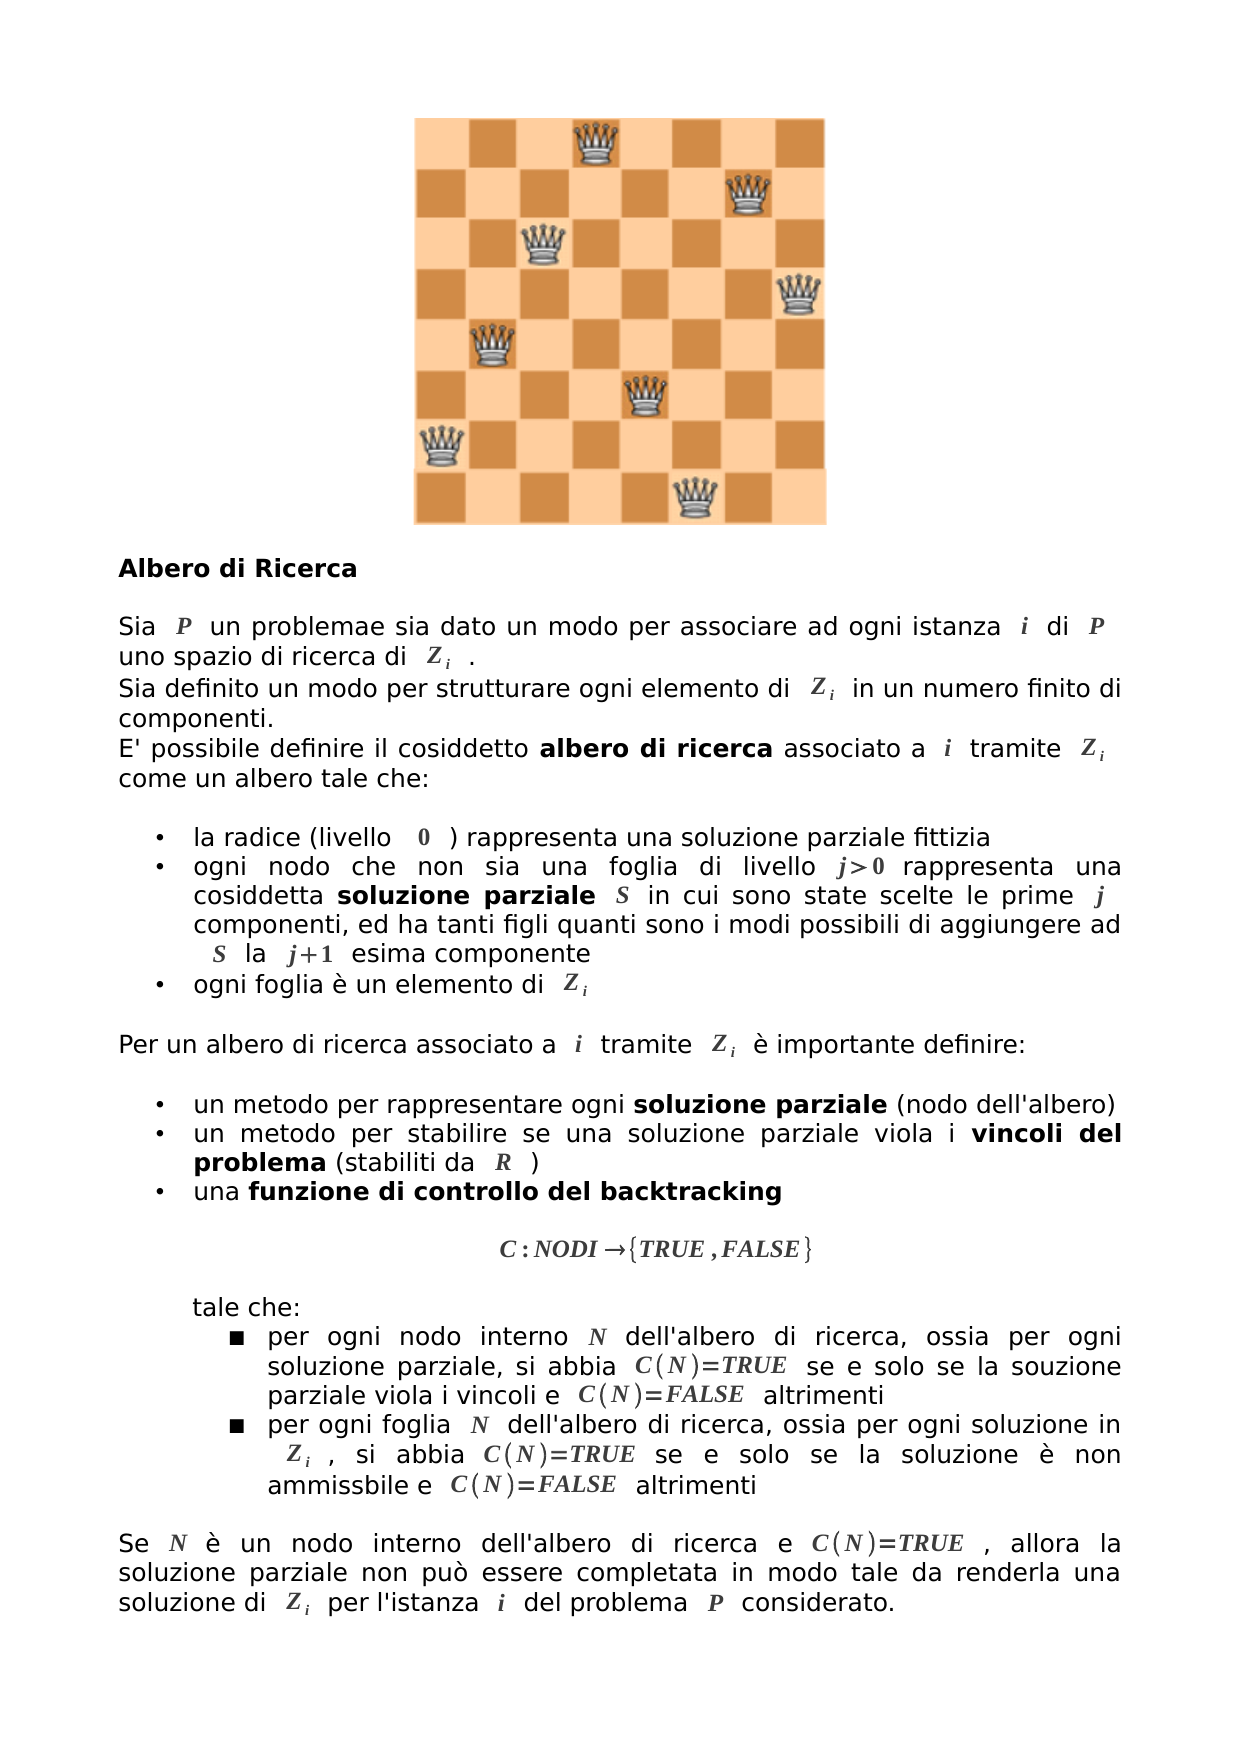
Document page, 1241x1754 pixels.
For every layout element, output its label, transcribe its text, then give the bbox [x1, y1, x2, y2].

list un metodo per rappresentare ogni soluzione parziale (nodo dell'albero) [156, 1090, 1122, 1119]
list la radice (livello ) rappresenta una soluzione parziale fittizia [156, 823, 1122, 852]
list un metodo per stabilire se una soluzione parziale viola i vincoli del problema (stabiliti da) [156, 1119, 1122, 1177]
text E' possibile definire il cosiddetto albero di ricerca associato atramitecome un albero tale che: [118, 733, 1122, 794]
text Albero di Ricerca [118, 554, 1122, 583]
list per ogni fogliadell'albero di ricerca, ossia per ogni soluzione in, si abbiase e solo se la soluzione è non ammissbile ealtrimenti [229, 1410, 1122, 1500]
list ogni nodo che non sia una foglia di livellorappresenta una cosiddetta soluzione parzialein cui sono state scelte le primecomponenti, ed ha tanti figli quanti sono i modi possibili di aggiungere adlaesima componente [156, 852, 1122, 969]
text Sia definito un modo per strutturare ogni elemento diin un numero finito di componenti. [118, 673, 1122, 733]
list per ogni nodo internodell'albero di ricerca, ossia per ogni soluzione parziale, si abbiase e solo se la souzione parziale viola i vincoli ealtrimenti [229, 1322, 1122, 1410]
list una funzione di controllo del backtracking [156, 1177, 1122, 1206]
picture [413, 118, 827, 525]
list ogni foglia è un elemento di [156, 969, 1122, 1000]
text Seè un nodo interno dell'albero di ricerca e, allora la soluzione parziale non può essere completata in modo tale da renderla una soluzione diper l'istanzadel problemaconsiderato. [118, 1529, 1122, 1619]
text Siaun problemae sia dato un modo per associare ad ogni istanzadiuno spazio di ricerca di. [118, 612, 1122, 673]
text tale che: [192, 1293, 1122, 1322]
text Per un albero di ricerca associato atramiteè importante definire: [118, 1029, 1122, 1061]
